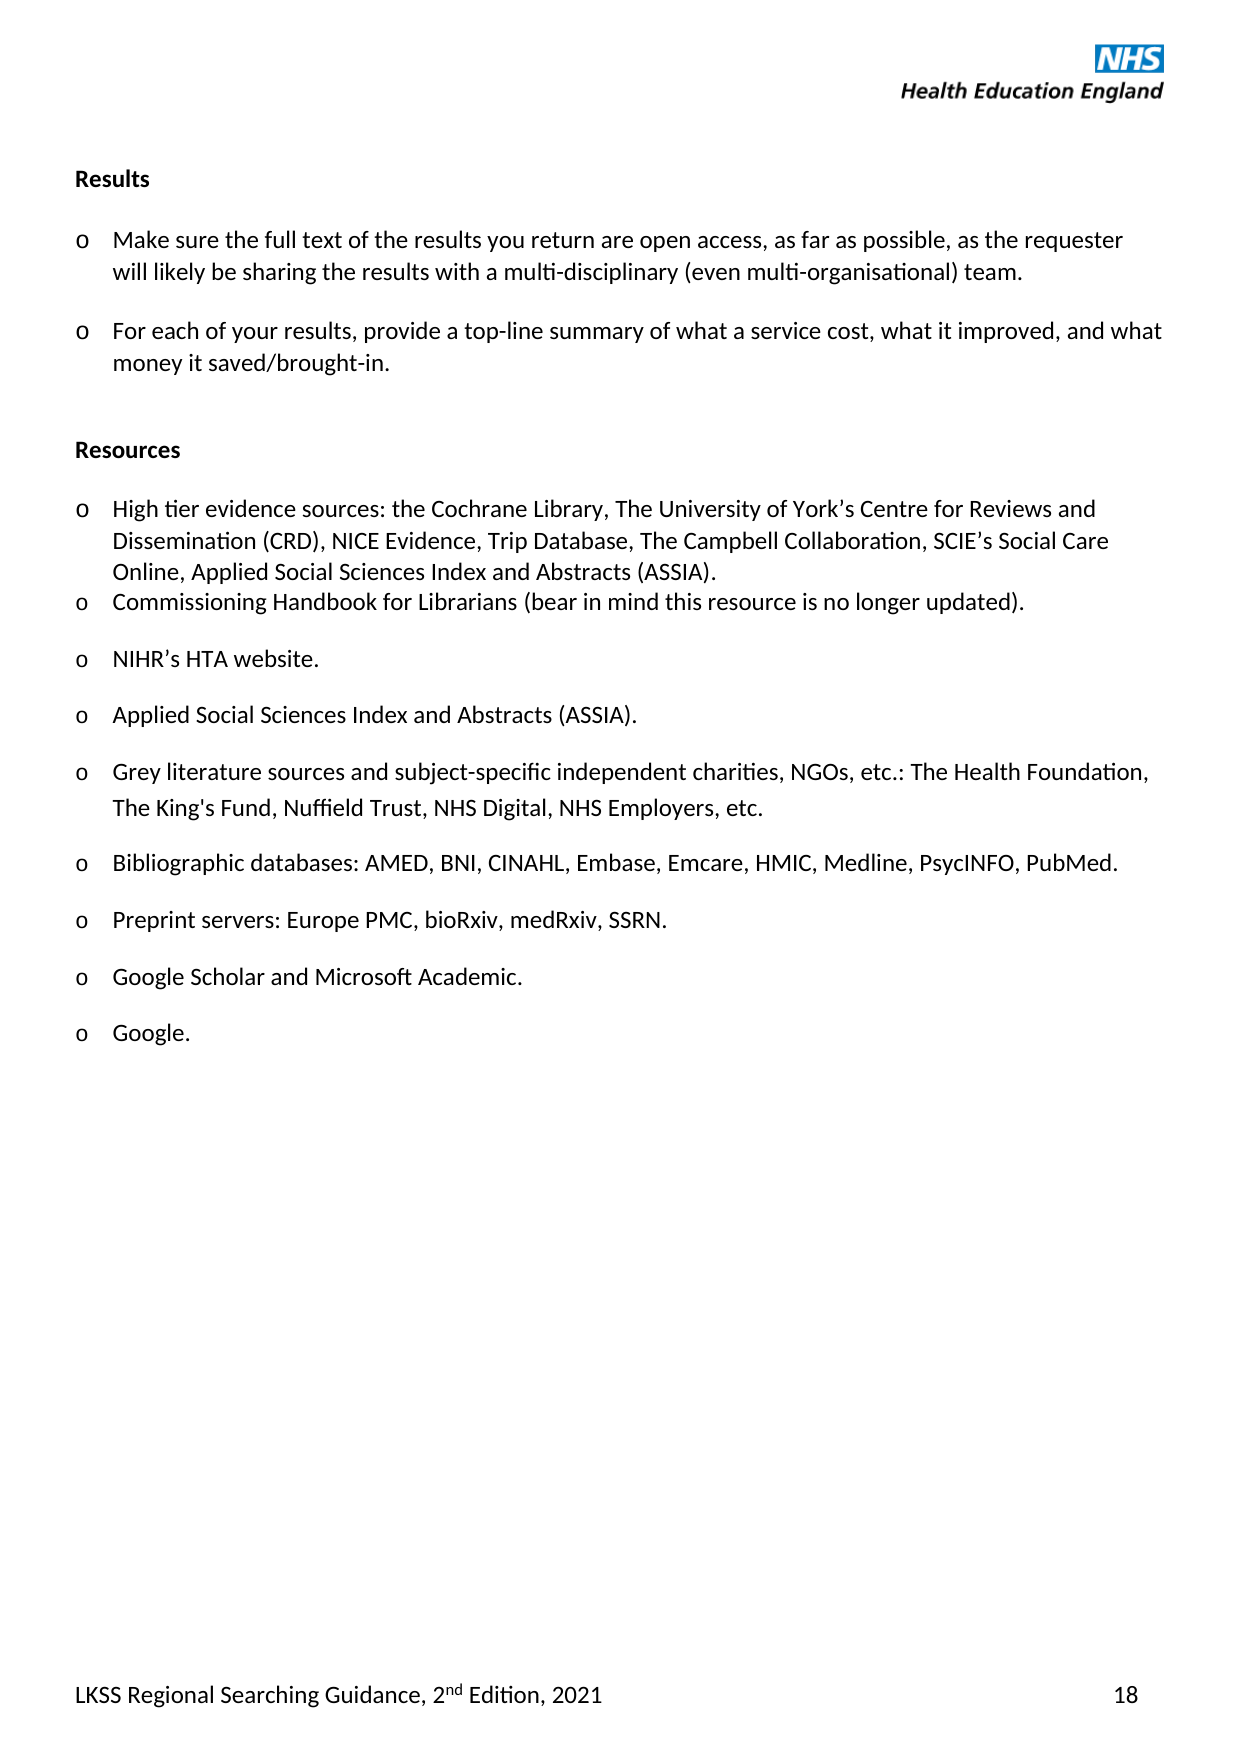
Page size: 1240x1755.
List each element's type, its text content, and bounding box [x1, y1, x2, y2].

text Resources [75, 434, 1164, 465]
list Applied Social Sciences Index and Abstracts (ASSIA). [75, 699, 1164, 731]
list Bibliographic databases: AMED, BNI, CINAHL, Embase, Emcare, HMIC, Medline, PsycINFO, PubMed. [75, 847, 1164, 879]
list Commissioning Handbook for Librarians (bear in mind this resource is no longer updated). [75, 586, 1164, 617]
list Google Scholar and Microsoft Academic. [75, 961, 1164, 992]
list NIHR’s HTA website. [75, 643, 1164, 674]
text Results [75, 163, 1164, 194]
list Google. [75, 1017, 1164, 1048]
list For each of your results, provide a top-line summary of what a service cost, what it improved, and what money it saved/brought-in. [75, 315, 1164, 377]
list Make sure the full text of the results you return are open access, as far as possible, as the requester will likely be sharing the results with a multi-disciplinary (even multi-organisational) team. [75, 224, 1164, 286]
list Grey literature sources and subject-specific independent charities, NGOs, etc.: The Health Foundation, The King's Fund, Nuffield Trust, NHS Digital, NHS Employers, etc. [75, 756, 1164, 822]
list High tier evidence sources: the Cochrane Library, The University of York’s Centre for Reviews and Dissemination (CRD), NICE Evidence, Trip Database, The Campbell Collaboration, SCIE’s Social Care Online, Applied Social Sciences Index and Abstracts (ASSIA). [75, 493, 1164, 586]
list Preprint servers: Europe PMC, bioRxiv, medRxiv, SSRN. [75, 904, 1164, 935]
